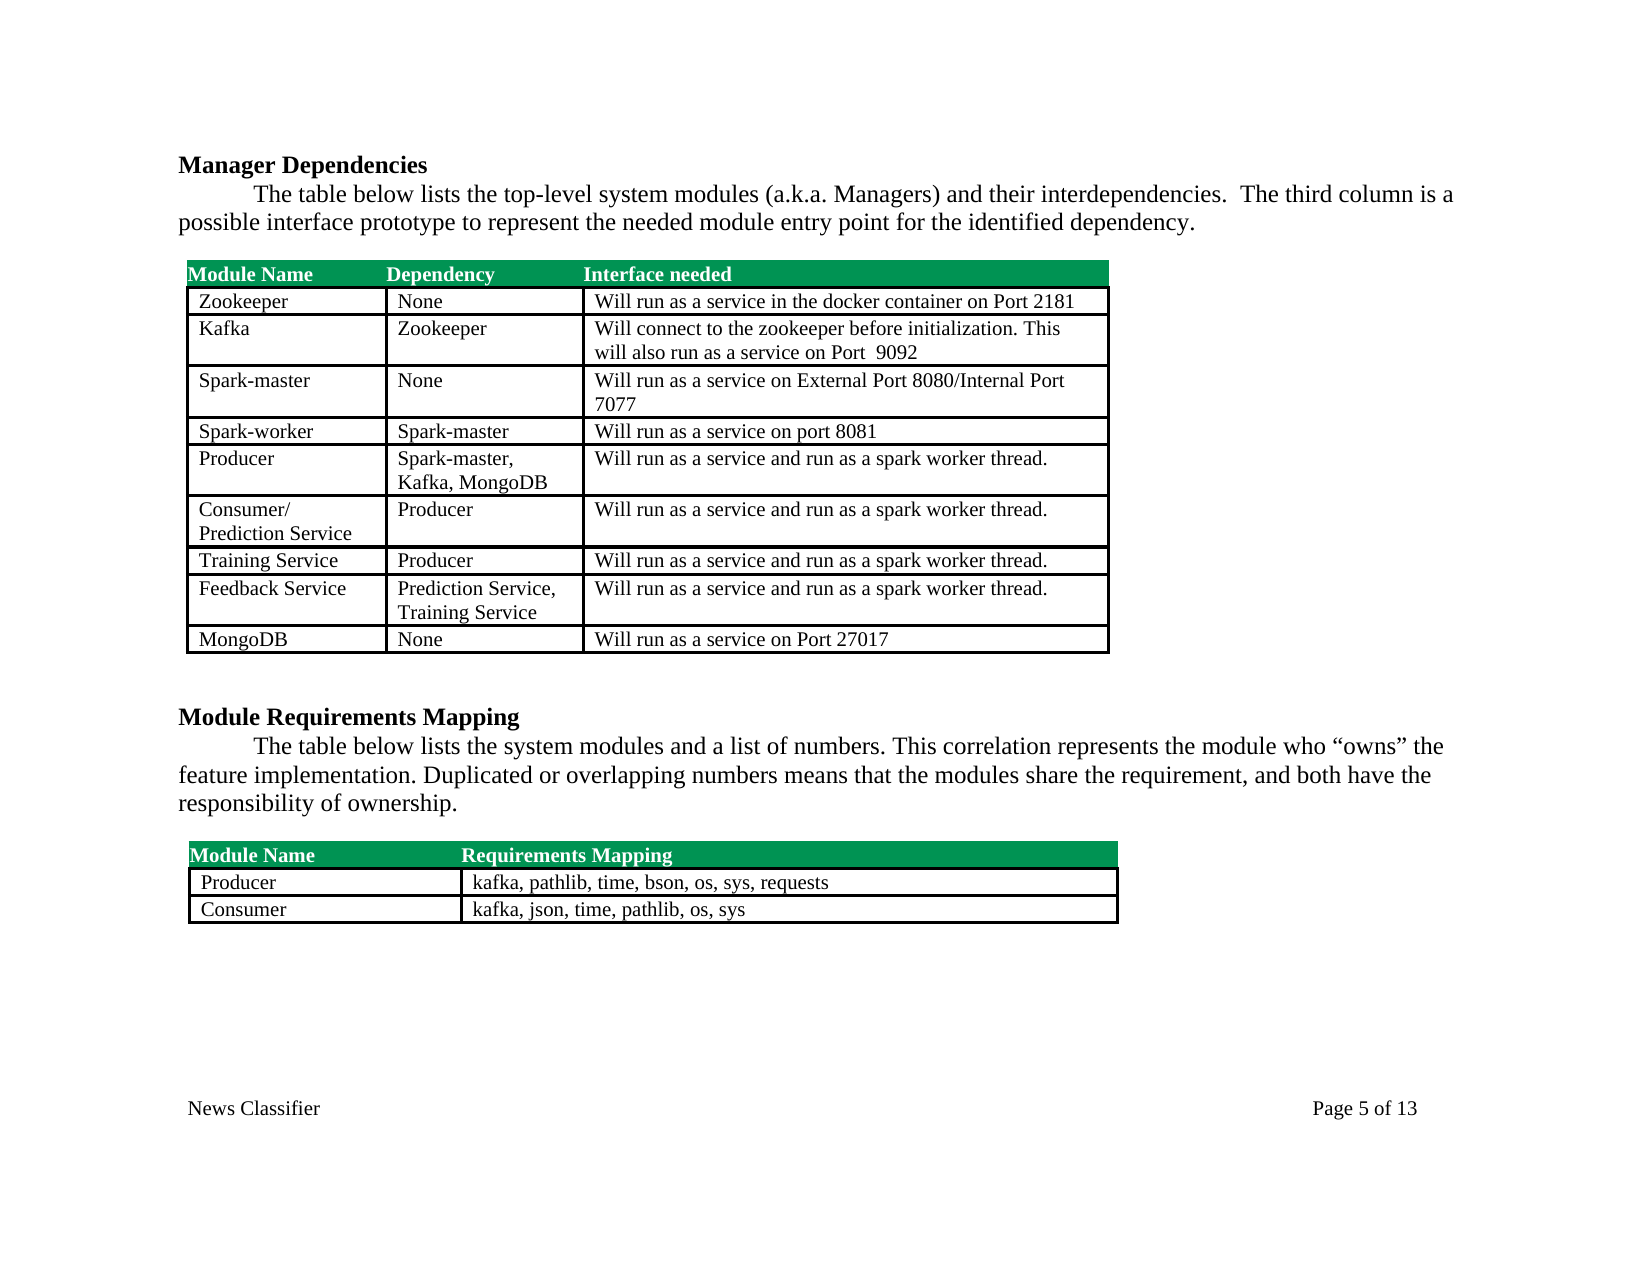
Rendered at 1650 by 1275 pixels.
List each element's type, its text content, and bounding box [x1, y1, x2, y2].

table_cell Spark-worker [189, 419, 385, 443]
table_cell Spark-master [189, 367, 385, 416]
table_cell Will run as a service and run as a spark worker thread. [585, 549, 1107, 572]
table_header Requirements Mapping [461, 843, 1117, 867]
table_cell Will run as a service in the docker container on Port 2181 [585, 289, 1107, 313]
table_header Module Name [188, 262, 386, 286]
table_cell Will run as a service on Port 27017 [585, 627, 1107, 651]
table_cell kafka, json, time, pathlib, os, sys [463, 897, 1116, 921]
table_cell Zookeeper [388, 316, 582, 364]
table_cell Training Service [189, 549, 385, 572]
table_cell None [388, 627, 582, 651]
table_cell Producer [191, 870, 460, 894]
table_cell Prediction Service, Training Service [388, 576, 582, 624]
table_header Dependency [386, 262, 583, 286]
table_cell Will run as a service on port 8081 [585, 419, 1107, 443]
table_cell Kafka [189, 316, 385, 364]
table_cell Will connect to the zookeeper before initialization. This will also run as a service on Port 9092 [585, 316, 1107, 364]
subtitle Module Requirements Mapping [178, 702, 1462, 731]
table_cell None [388, 289, 582, 313]
table_cell Consumer/ Prediction Service [189, 497, 385, 545]
text The table below lists the top-level system modules (a.k.a. Managers) and their interdependencies. The third column is a possible interface prototype to represent the needed module entry point for the identified dependency. [178, 179, 1462, 236]
table_cell Will run as a service and run as a spark worker thread. [585, 576, 1107, 624]
subtitle Manager Dependencies [178, 150, 1462, 179]
table_cell Producer [388, 549, 582, 572]
table_cell Zookeeper [189, 289, 385, 313]
table_cell Will run as a service on External Port 8080/Internal Port 7077 [585, 367, 1107, 416]
text The table below lists the system modules and a list of numbers. This correlation represents the module who “owns” the feature implementation. Duplicated or overlapping numbers means that the modules share the requirement, and both have the responsibility of ownership. [178, 731, 1462, 817]
table_cell kafka, pathlib, time, bson, os, sys, requests [463, 870, 1116, 894]
table_header Module Name [190, 843, 461, 867]
table_cell Producer [189, 446, 385, 494]
table_cell Spark-master [388, 419, 582, 443]
table_cell None [388, 367, 582, 416]
table_cell Will run as a service and run as a spark worker thread. [585, 446, 1107, 494]
table_cell Spark-master, Kafka, MongoDB [388, 446, 582, 494]
table_header Interface needed [583, 262, 1107, 286]
table_cell MongoDB [189, 627, 385, 651]
table_cell Feedback Service [189, 576, 385, 624]
table_cell Will run as a service and run as a spark worker thread. [585, 497, 1107, 545]
table_cell Producer [388, 497, 582, 545]
table_cell Consumer [191, 897, 460, 921]
